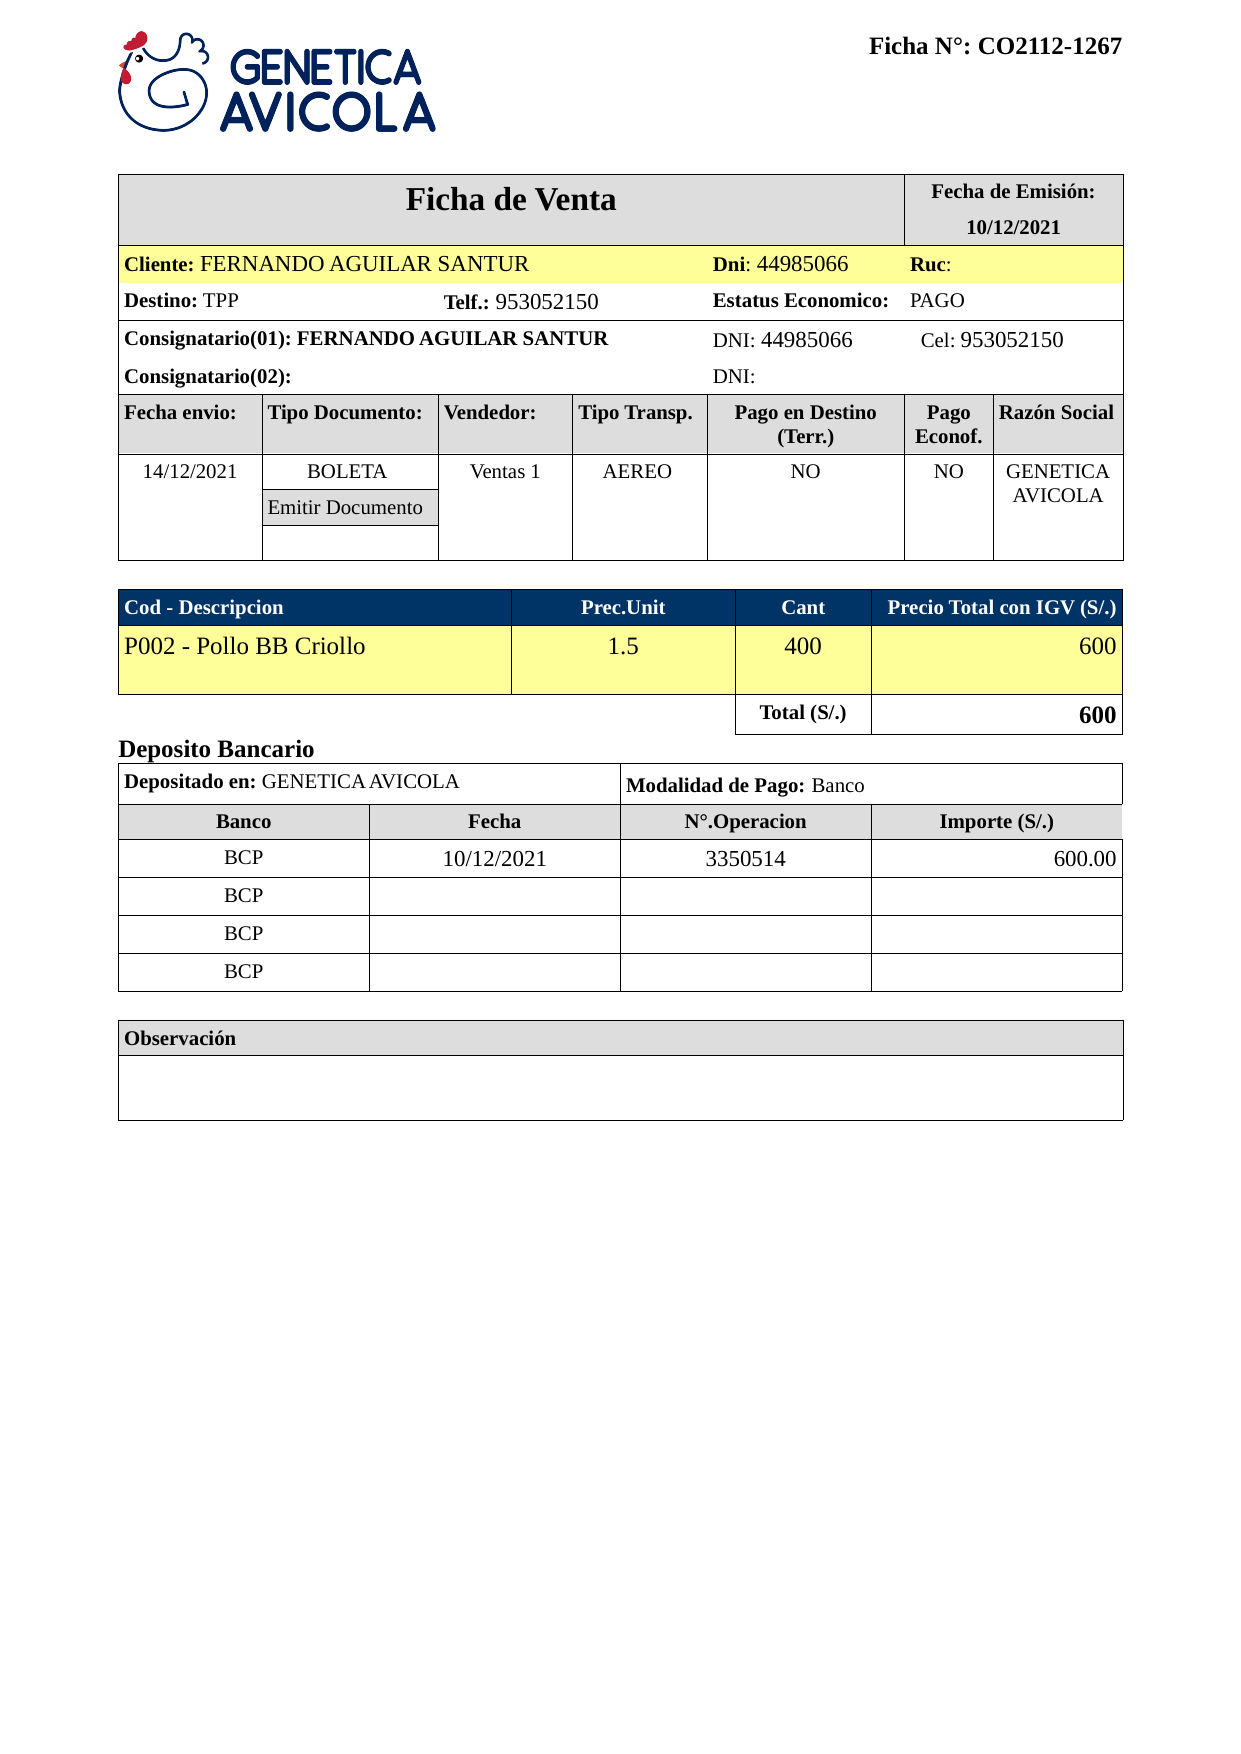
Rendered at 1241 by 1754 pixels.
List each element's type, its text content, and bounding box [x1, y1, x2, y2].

table_cell BOLETA [263, 455, 438, 489]
table_cell Pago Econof. [905, 395, 993, 453]
table_cell Cliente: FERNANDO AGUILAR SANTUR [119, 246, 707, 283]
table_cell P002 - Pollo BB Criollo [119, 626, 511, 694]
table_cell [263, 526, 438, 560]
table_cell Estatus Economico: [707, 283, 904, 320]
table_cell AEREO [573, 455, 707, 560]
table_header Cant [736, 590, 871, 625]
table_header Modalidad de Pago: Banco [621, 764, 1122, 803]
table_cell Consignatario(02): [119, 358, 707, 394]
table_cell [370, 878, 620, 915]
table_cell [119, 1056, 1123, 1119]
table_cell Fecha envio: [119, 395, 262, 453]
table_cell Consignatario(01): FERNANDO AGUILAR SANTUR [119, 321, 707, 358]
table_header Fecha de Emisión: [905, 175, 1123, 209]
table_cell 1.5 [512, 626, 735, 694]
table_cell [621, 916, 871, 953]
table_header Depositado en: GENETICA AVICOLA [119, 764, 620, 803]
picture [118, 31, 436, 132]
table_cell Importe (S/.) [872, 805, 1122, 839]
table_cell Cel: 953052150 [915, 321, 1123, 358]
table_cell GENETICA AVICOLA [994, 455, 1123, 560]
table_cell 600.00 [872, 840, 1122, 877]
table_cell [370, 916, 620, 953]
table_cell Ventas 1 [439, 455, 572, 560]
table_cell [370, 954, 620, 991]
table_cell Total (S/.) [736, 695, 871, 734]
table_cell NO [708, 455, 904, 560]
table_cell [872, 954, 1122, 991]
table_cell Ruc: [904, 246, 1123, 283]
table_cell Razón Social [994, 395, 1123, 453]
table_cell DNI: 44985066 [707, 321, 915, 358]
table_cell 10/12/2021 [905, 209, 1123, 245]
table_header Prec.Unit [512, 590, 735, 625]
table_cell Telf.: 953052150 [438, 283, 707, 320]
table_cell [872, 878, 1122, 915]
table_cell BCP [119, 840, 369, 877]
table_cell Vendedor: [439, 395, 572, 453]
table_cell [118, 695, 511, 734]
table_cell Destino: TPP [119, 283, 438, 320]
table_cell Emitir Documento [263, 490, 438, 525]
table_cell Dni: 44985066 [707, 246, 904, 283]
table_cell BCP [119, 878, 369, 915]
table_cell Banco [119, 805, 369, 839]
table_header Ficha de Venta [119, 175, 904, 245]
table_header Observación [119, 1021, 1123, 1055]
table_cell Tipo Transp. [573, 395, 707, 453]
table_cell BCP [119, 916, 369, 953]
table_cell [511, 695, 735, 734]
table_cell DNI: [707, 358, 1123, 394]
table_header Cod - Descripcion [119, 590, 511, 625]
table_cell [621, 954, 871, 991]
table_cell [621, 878, 871, 915]
table_cell 3350514 [621, 840, 871, 877]
table_cell 10/12/2021 [370, 840, 620, 877]
table_cell N°.Operacion [621, 805, 871, 839]
table_cell Pago en Destino (Terr.) [708, 395, 904, 453]
table_cell Tipo Documento: [263, 395, 438, 453]
table_cell NO [905, 455, 993, 560]
table_cell BCP [119, 954, 369, 991]
table_cell 600 [872, 695, 1122, 734]
table_header Precio Total con IGV (S/.) [872, 590, 1122, 625]
table_cell 14/12/2021 [119, 455, 262, 560]
text Deposito Bancario [118, 734, 1122, 763]
table_cell 400 [736, 626, 871, 694]
table_cell PAGO [904, 283, 1123, 320]
table_cell Fecha [370, 805, 620, 839]
table_cell 600 [872, 626, 1122, 694]
table_cell [872, 916, 1122, 953]
